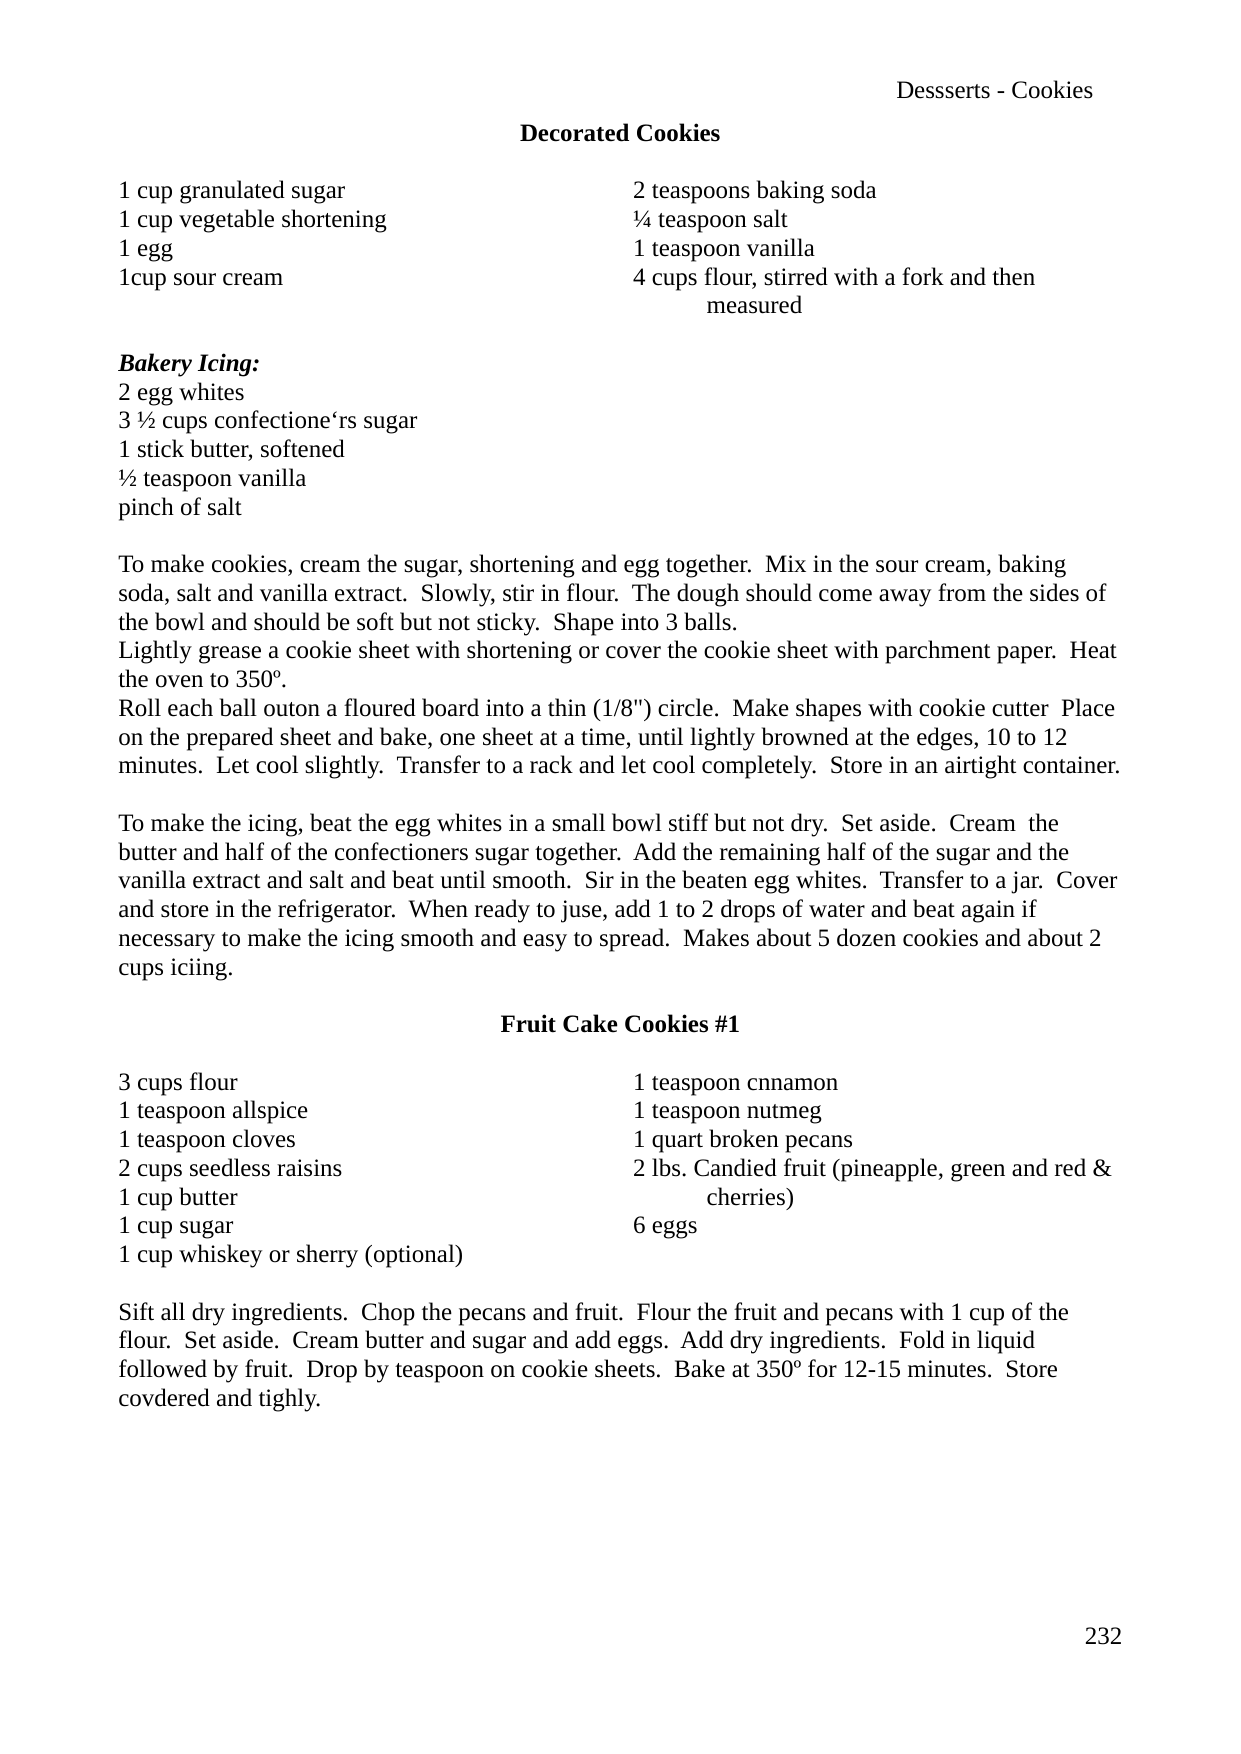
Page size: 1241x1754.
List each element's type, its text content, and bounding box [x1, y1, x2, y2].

text pinch of salt [118, 492, 1122, 521]
text 1 stick butter, softened [118, 434, 1122, 463]
text 1 cup sugar 6 eggs [118, 1211, 1122, 1239]
text 3 ½ cups confectione‘rs sugar [118, 406, 1122, 434]
text To make cookies, cream the sugar, shortening and egg together. Mix in the sour cream, baking soda, salt and vanilla extract. Slowly, stir in flour. The dough should come away from the sides of the bowl and should be soft but not sticky. Shape into 3 balls. [118, 549, 1122, 636]
text Sift all dry ingredients. Chop the pecans and fruit. Flour the fruit and pecans with 1 cup of the flour. Set aside. Cream butter and sugar and add eggs. Add dry ingredients. Fold in liquid followed by fruit. Drop by teaspoon on cookie sheets. Bake at 350º for 12-15 minutes. Store covdered and tighly. [118, 1297, 1122, 1412]
text 1 teaspoon allspice 1 teaspoon nutmeg [118, 1096, 1122, 1124]
text 1 egg 1 teaspoon vanilla [118, 233, 1122, 262]
text ½ teaspoon vanilla [118, 463, 1122, 492]
text 1 cup vegetable shortening ¼ teaspoon salt [118, 204, 1122, 233]
text Bakery Icing: [118, 348, 1122, 377]
text 1 cup granulated sugar 2 teaspoons baking soda [118, 176, 1122, 204]
text 2 egg whites [118, 377, 1122, 406]
text 3 cups flour 1 teaspoon cnnamon [118, 1067, 1122, 1096]
text 2 cups seedless raisins 2 lbs. Candied fruit (pineapple, green and red & 1 cup butter cherries) [118, 1153, 1122, 1211]
text To make the icing, beat the egg whites in a small bowl stiff but not dry. Set aside. Cream the butter and half of the confectioners sugar together. Add the remaining half of the sugar and the vanilla extract and salt and beat until smooth. Sir in the beaten egg whites. Transfer to a jar. Cover and store in the refrigerator. When ready to juse, add 1 to 2 drops of water and beat again if necessary to make the icing smooth and easy to spread. Makes about 5 dozen cookies and about 2 cups iciing. [118, 808, 1122, 981]
text Roll each ball outon a floured board into a thin (1/8") circle. Make shapes with cookie cutter Place on the prepared sheet and bake, one sheet at a time, until lightly browned at the edges, 10 to 12 minutes. Let cool slightly. Transfer to a rack and let cool completely. Store in an airtight container. [118, 693, 1122, 779]
text Fruit Cake Cookies #1 [118, 1009, 1122, 1038]
text Lightly grease a cookie sheet with shortening or cover the cookie sheet with parchment paper. Heat the oven to 350º. [118, 636, 1122, 693]
text 1 cup whiskey or sherry (optional) [118, 1239, 1122, 1268]
text 1cup sour cream 4 cups flour, stirred with a fork and then measured [118, 262, 1122, 319]
text Decorated Cookies [118, 118, 1122, 147]
text 1 teaspoon cloves 1 quart broken pecans [118, 1124, 1122, 1153]
